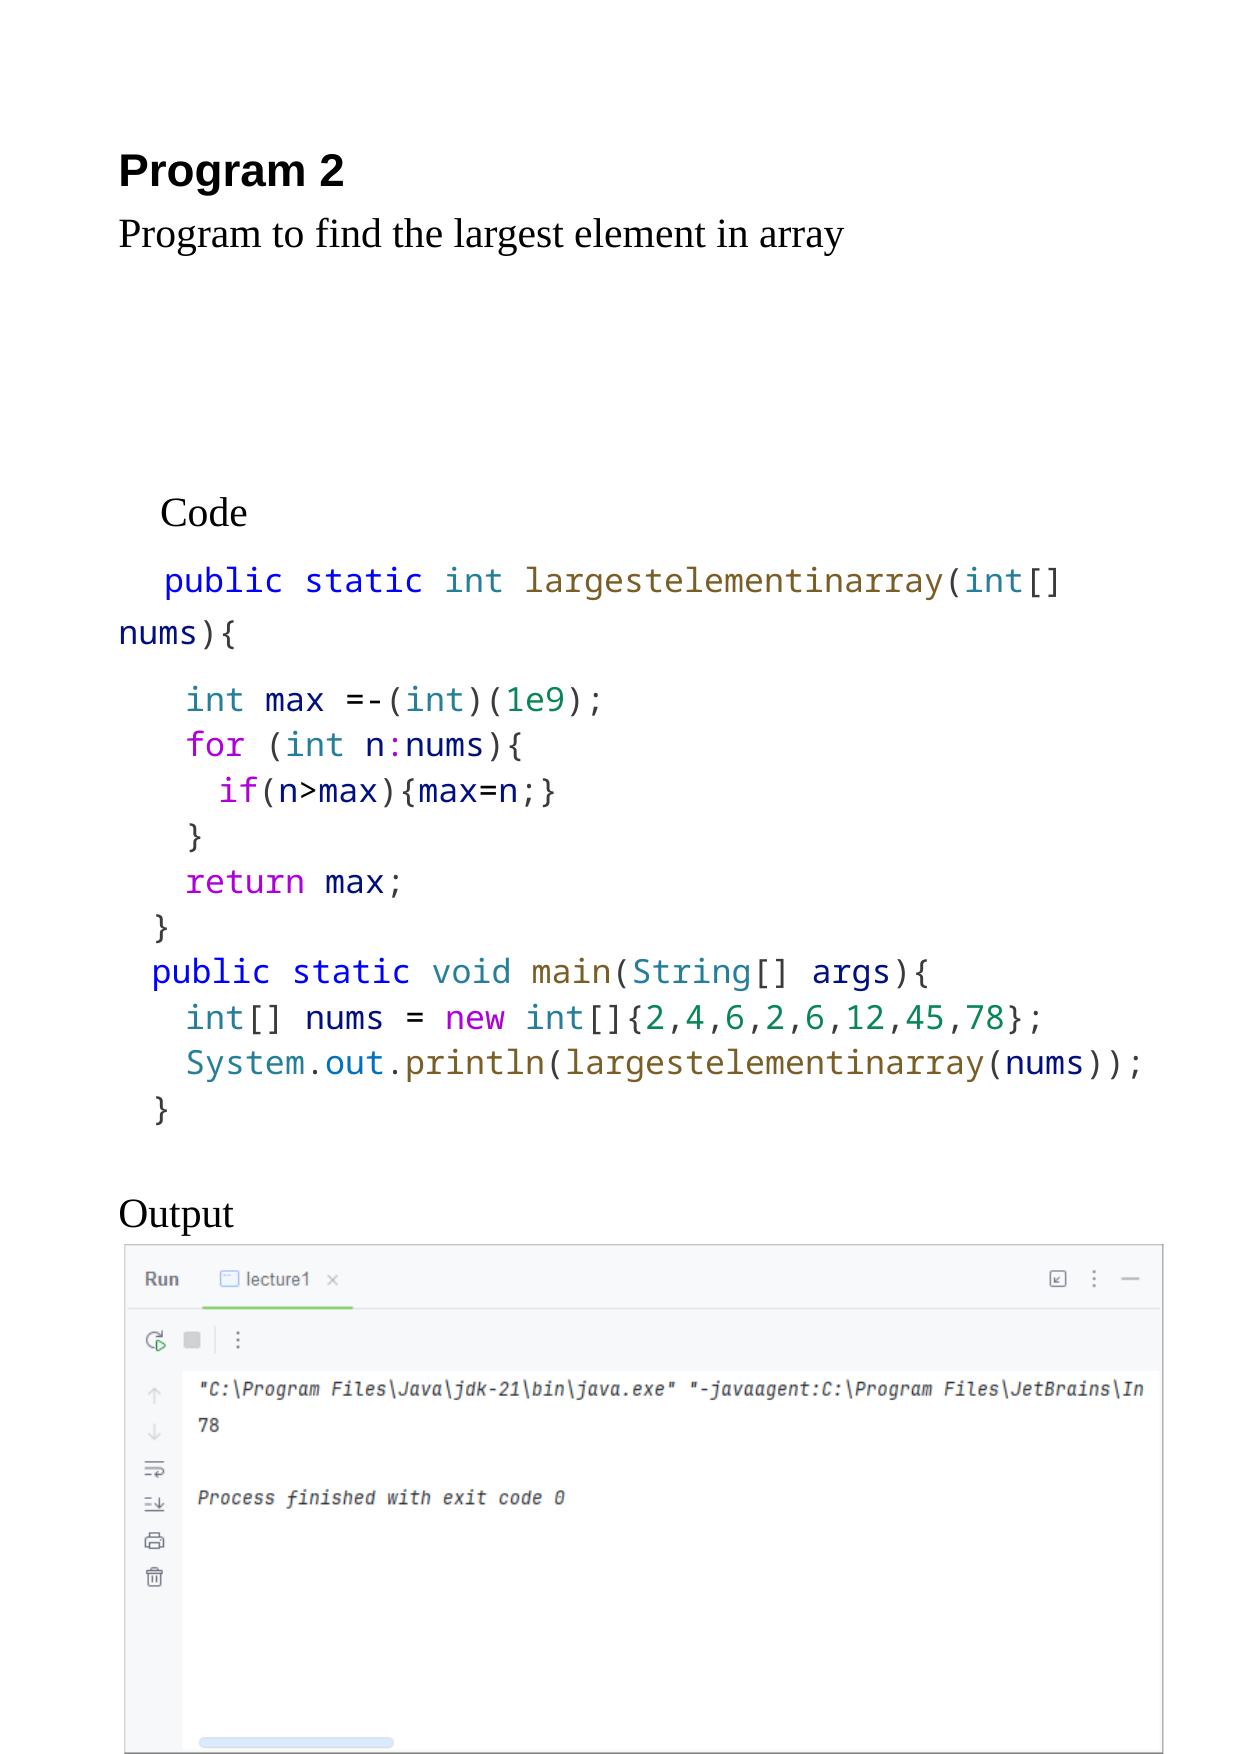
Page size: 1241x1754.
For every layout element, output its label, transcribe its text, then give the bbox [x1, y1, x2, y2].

text Program to find the largest element in array [118, 208, 1157, 256]
text public static void main(String[] args){ [118, 948, 1157, 994]
text System.out.println(largestelementinarray(nums)); [118, 1039, 1157, 1084]
text } [118, 812, 1157, 857]
subtitle Program 2 [118, 143, 1157, 196]
text Output [118, 1188, 1157, 1236]
text } [118, 903, 1157, 948]
text for (int n:nums){ [118, 721, 1157, 767]
text Code [118, 487, 1157, 535]
text } [118, 1084, 1157, 1130]
text if(n>max){max=n;} [118, 767, 1157, 812]
picture [124, 1244, 1164, 1754]
text public static int largestelementinarray(int[] nums){ [118, 557, 1157, 654]
text int[] nums = new int[]{2,4,6,2,6,12,45,78}; [118, 994, 1157, 1039]
text int max =-(int)(1e9); [118, 676, 1157, 721]
text return max; [118, 857, 1157, 903]
